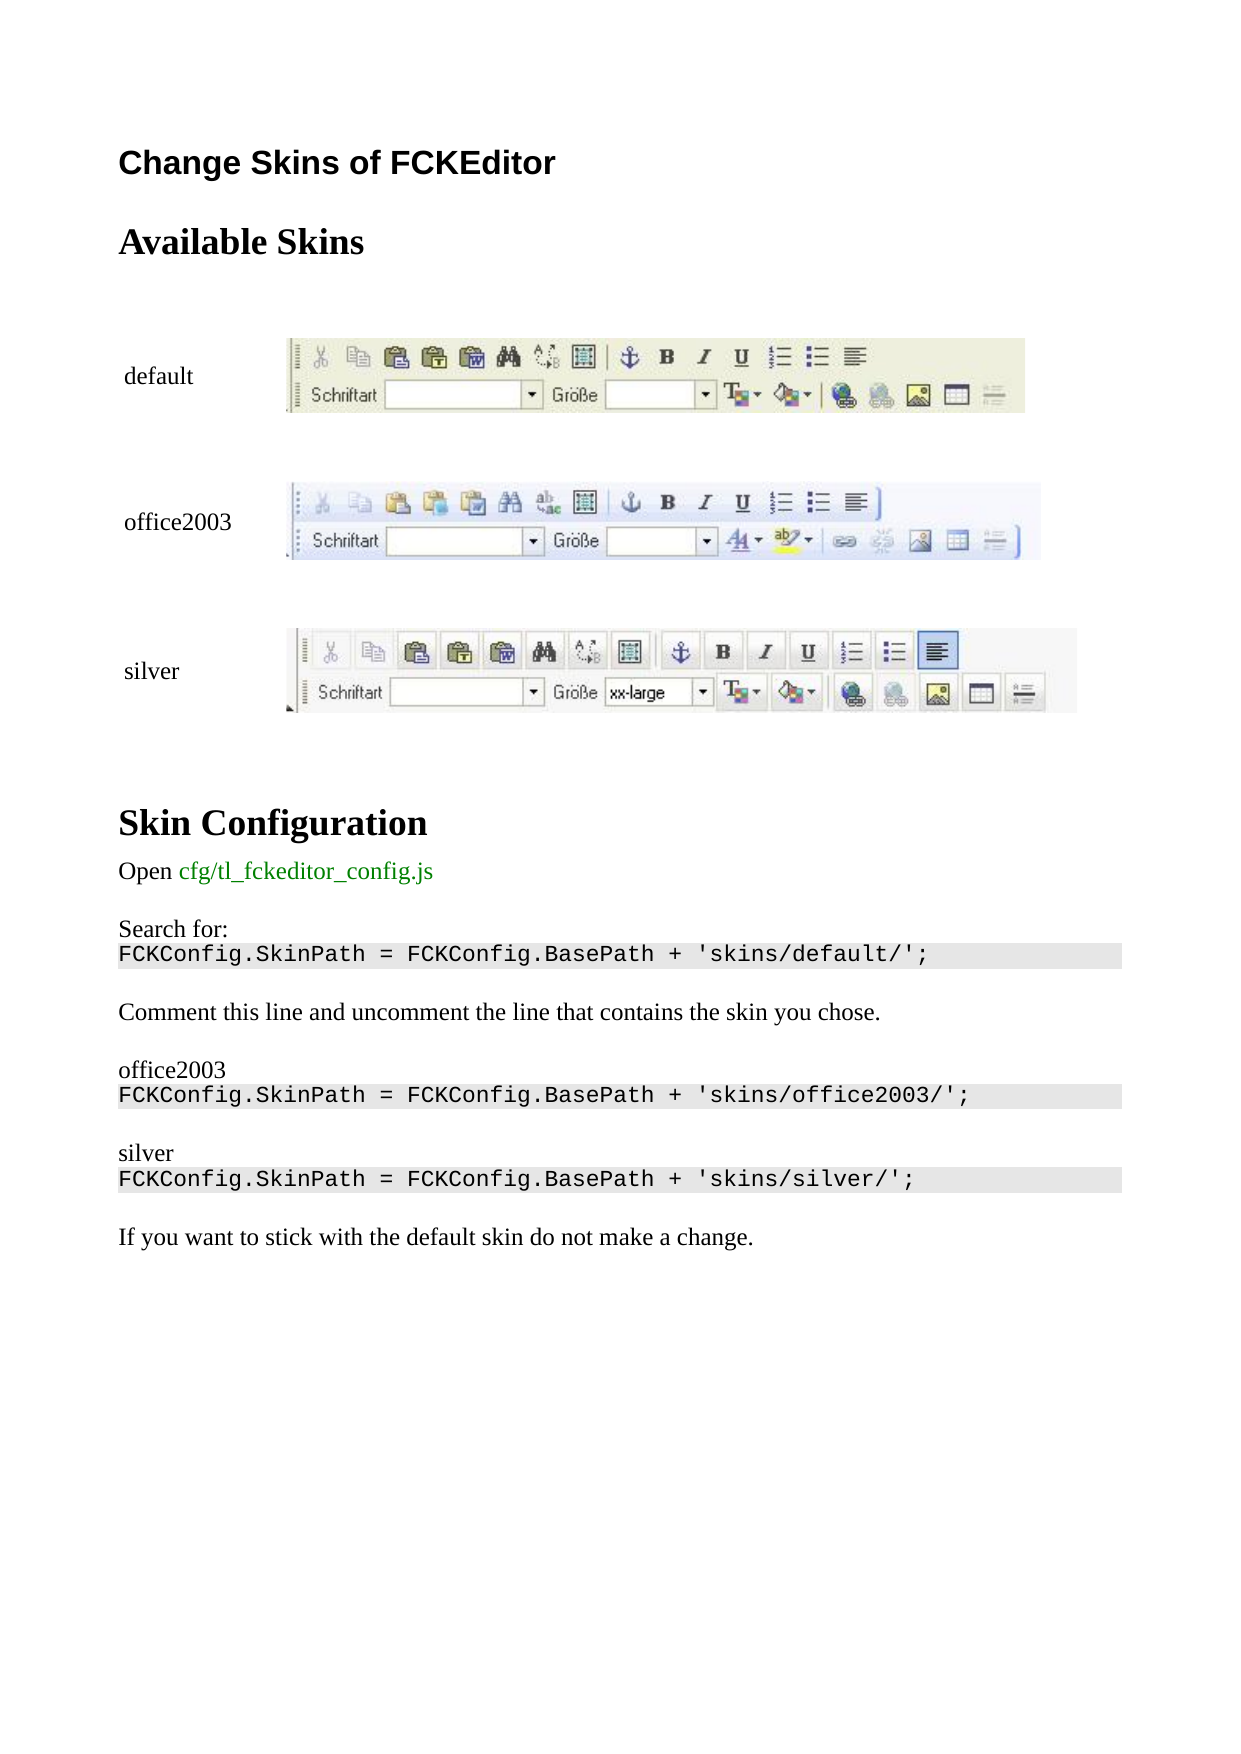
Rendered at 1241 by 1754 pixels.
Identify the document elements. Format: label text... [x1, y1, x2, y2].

picture [286, 628, 1078, 713]
table_cell [281, 595, 1122, 747]
text silver [118, 1138, 1122, 1167]
table_cell office2003 [118, 448, 281, 594]
table_cell [281, 448, 1122, 594]
text FCKConfig.SkinPath = FCKConfig.BasePath + 'skins/silver/'; [118, 1167, 1122, 1193]
picture [286, 338, 1026, 413]
text Open cfg/tl_fckeditor_config.js [118, 856, 1122, 885]
subtitle Change Skins of FCKEditor [118, 143, 1122, 182]
table_cell silver [118, 595, 281, 747]
subtitle Available Skins [118, 219, 1122, 262]
text If you want to stick with the default skin do not make a change. [118, 1222, 1122, 1251]
table_header default [118, 304, 281, 447]
picture [286, 481, 1041, 560]
text Search for: [118, 914, 1122, 943]
text FCKConfig.SkinPath = FCKConfig.BasePath + 'skins/office2003/'; [118, 1084, 1122, 1109]
text FCKConfig.SkinPath = FCKConfig.BasePath + 'skins/default/'; [118, 943, 1122, 969]
text office2003 [118, 1055, 1122, 1084]
table_header [281, 304, 1122, 447]
subtitle Skin Configuration [118, 801, 1122, 844]
text Comment this line and uncomment the line that contains the skin you chose. [118, 997, 1122, 1026]
